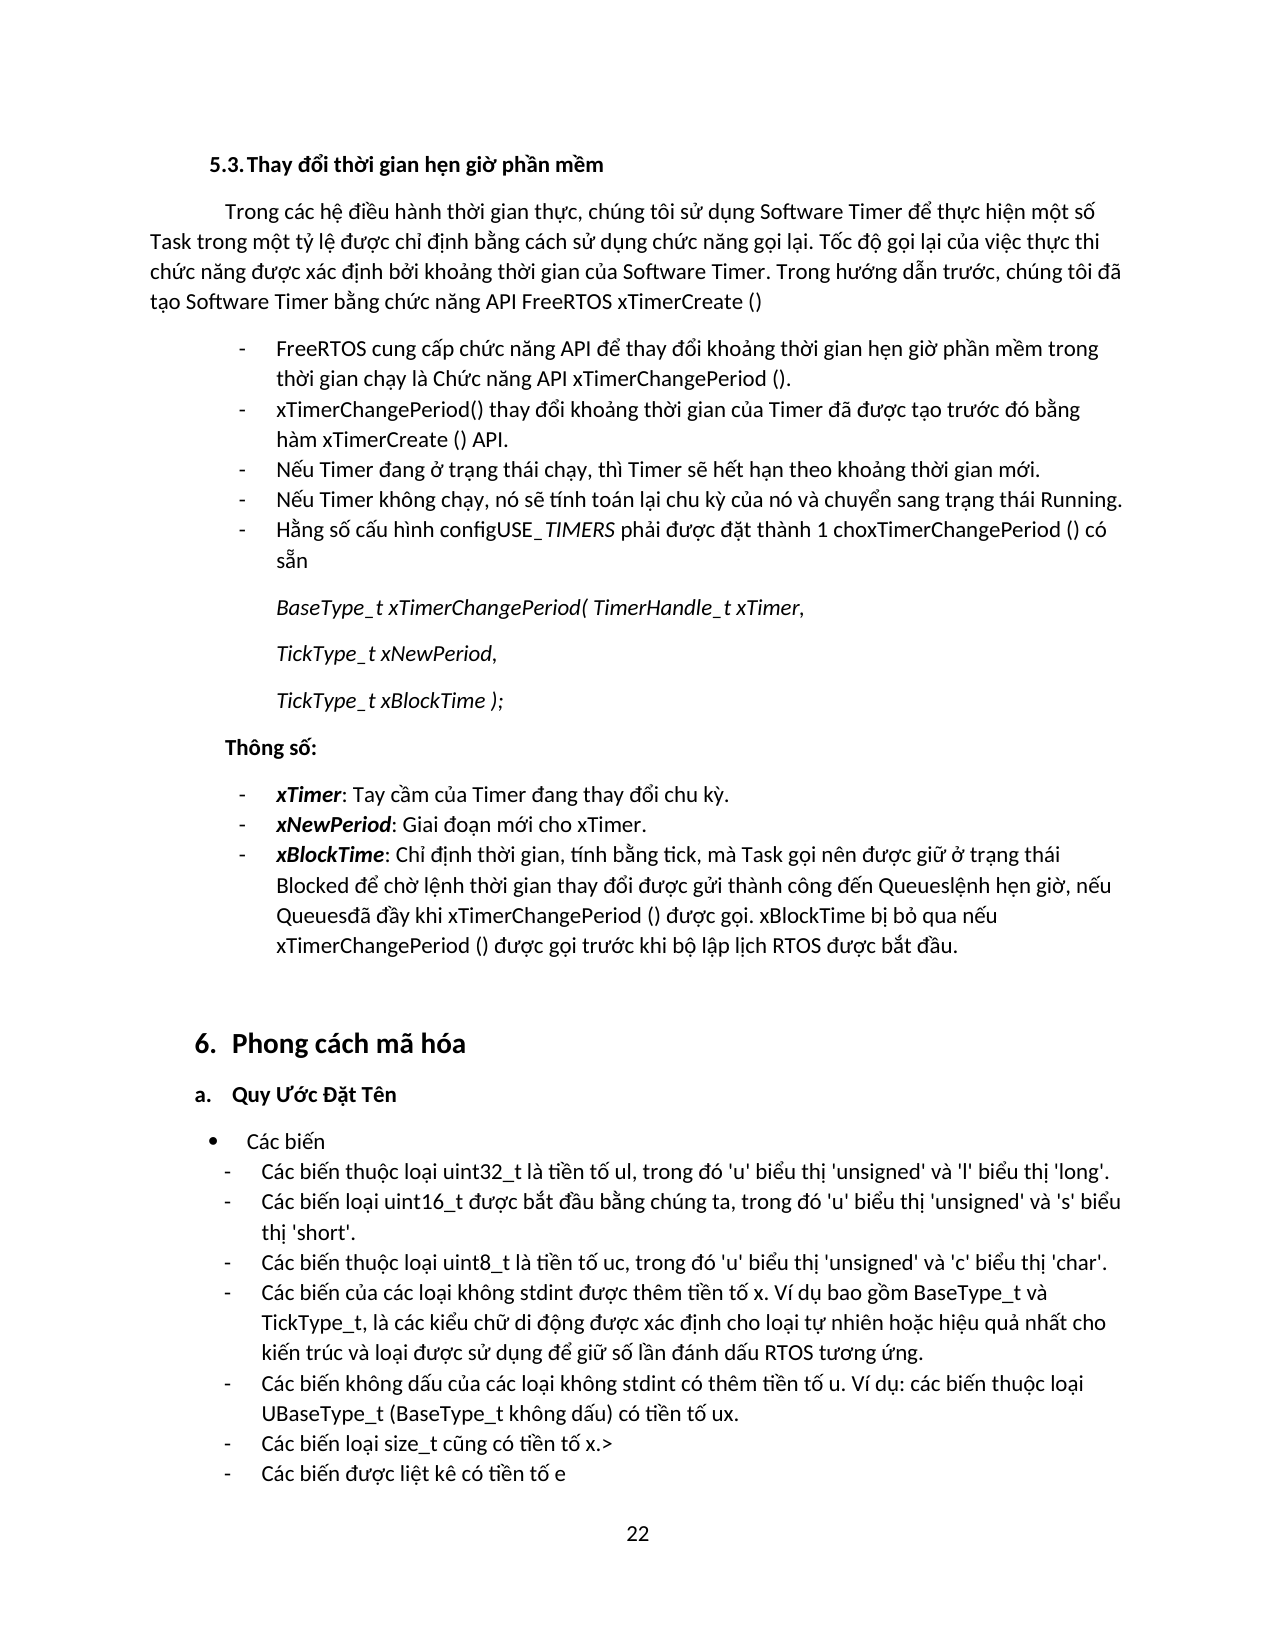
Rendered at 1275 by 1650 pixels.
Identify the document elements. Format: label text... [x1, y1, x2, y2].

text BaseType_t xTimerChangePeriod( TimerHandle_t xTimer, [276, 593, 1125, 621]
list Nếu Timer không chạy, nó sẽ tính toán lại chu kỳ của nó và chuyển sang trạng thái Running. [238, 485, 1125, 513]
list Các biến không dấu của các loại không stdint có thêm tiền tố u. Ví dụ: các biến thuộc loại UBaseType_t (BaseType_t không dấu) có tiền tố ux. [224, 1369, 1125, 1427]
list Các biến loại uint16_t được bắt đầu bằng chúng ta, trong đó 'u' biểu thị 'unsigned' và 's' biểu thị 'short'. [224, 1187, 1125, 1246]
text TickType_t xNewPeriod, [276, 639, 1125, 668]
list xBlockTime: Chỉ định thời gian, tính bằng tick, mà Task gọi nên được giữ ở trạng thái Blocked để chờ lệnh thời gian thay đổi được gửi thành công đến Queueslệnh hẹn giờ, nếu Queuesđã đầy khi xTimerChangePeriod () được gọi. xBlockTime bị bỏ qua nếu xTimerChangePeriod () được gọi trước khi bộ lập lịch RTOS được bắt đầu. [238, 841, 1125, 959]
text TickType_t xBlockTime ); [276, 686, 1125, 714]
list xTimer: Tay cầm của Timer đang thay đổi chu kỳ. [238, 780, 1125, 808]
list Nếu Timer đang ở trạng thái chạy, thì Timer sẽ hết hạn theo khoảng thời gian mới. [238, 455, 1125, 483]
list Các biến được liệt kê có tiền tố e [224, 1459, 1125, 1487]
subtitle Phong cách mã hóa [194, 1025, 1125, 1061]
list Hằng số cấu hình configUSE_TIMERS phải được đặt thành 1 choxTimerChangePeriod () có sẵn [238, 516, 1125, 574]
list xTimerChangePeriod() thay đổi khoảng thời gian của Timer đã được tạo trước đó bằng hàm xTimerCreate () API. [238, 395, 1125, 453]
list Quy Ước Đặt Tên [194, 1080, 1125, 1108]
text Trong các hệ điều hành thời gian thực, chúng tôi sử dụng Software Timer để thực hiện một số Task trong một tỷ lệ được chỉ định bằng cách sử dụng chức năng gọi lại. Tốc độ gọi lại của việc thực thi chức năng được xác định bởi khoảng thời gian của Software Timer. Trong hướng dẫn trước, chúng tôi đã tạo Software Timer bằng chức năng API FreeRTOS xTimerCreate () [150, 197, 1125, 316]
text Thông số: [150, 733, 1125, 761]
subtitle Thay đổi thời gian hẹn giờ phần mềm [209, 150, 1125, 178]
list Các biến thuộc loại uint8_t là tiền tố uc, trong đó 'u' biểu thị 'unsigned' và 'c' biểu thị 'char'. [224, 1248, 1125, 1276]
list Các biến của các loại không stdint được thêm tiền tố x. Ví dụ bao gồm BaseType_t và TickType_t, là các kiểu chữ di động được xác định cho loại tự nhiên hoặc hiệu quả nhất cho kiến trúc và loại được sử dụng để giữ số lần đánh dấu RTOS tương ứng. [224, 1278, 1125, 1366]
list FreeRTOS cung cấp chức năng API để thay đổi khoảng thời gian hẹn giờ phần mềm trong thời gian chạy là Chức năng API xTimerChangePeriod (). [238, 334, 1125, 393]
list Các biến loại size_t cũng có tiền tố x.> [224, 1429, 1125, 1457]
list Các biến [209, 1127, 1125, 1155]
list Các biến thuộc loại uint32_t là tiền tố ul, trong đó 'u' biểu thị 'unsigned' và 'l' biểu thị 'long'. [224, 1157, 1125, 1185]
list xNewPeriod: Giai đoạn mới cho xTimer. [238, 810, 1125, 838]
